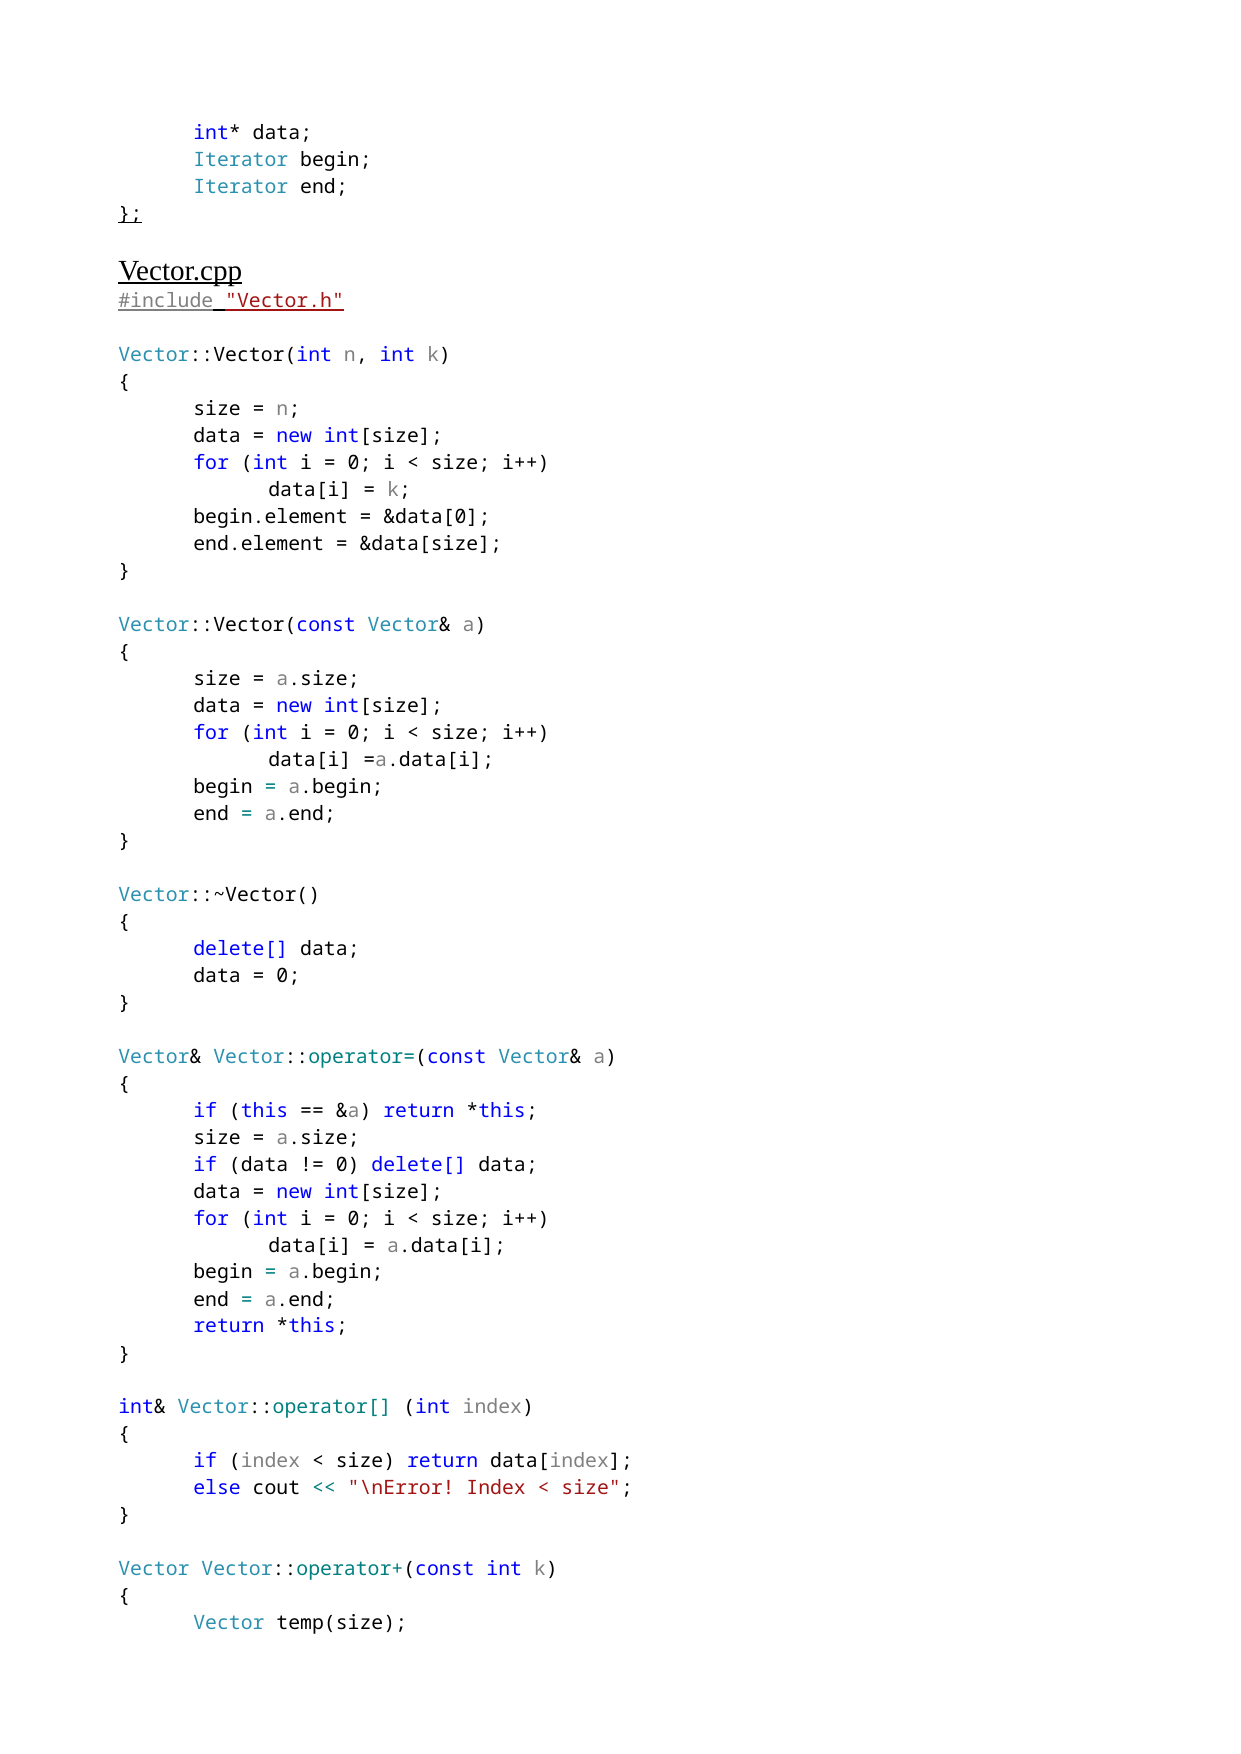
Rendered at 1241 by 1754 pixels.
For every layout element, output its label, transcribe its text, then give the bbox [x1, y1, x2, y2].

text } [118, 826, 1122, 853]
text { [118, 637, 1122, 664]
text if (data != 0) delete[] data; [118, 1150, 1122, 1177]
text for (int i = 0; i < size; i++) [118, 448, 1122, 475]
text size = a.size; [118, 664, 1122, 691]
text begin = a.begin; [118, 1258, 1122, 1285]
text } [118, 1501, 1122, 1528]
text Vector.cpp [118, 253, 1122, 287]
text int* data; [118, 118, 1122, 145]
text Vector::Vector(const Vector& a) [118, 610, 1122, 637]
text Vector::Vector(int n, int k) [118, 341, 1122, 367]
text for (int i = 0; i < size; i++) [118, 718, 1122, 745]
text delete[] data; [118, 934, 1122, 961]
text end = a.end; [118, 799, 1122, 826]
text { [118, 1069, 1122, 1096]
text data[i] =a.data[i]; [118, 745, 1122, 772]
text begin = a.begin; [118, 772, 1122, 799]
text { [118, 1582, 1122, 1608]
text Vector Vector::operator+(const int k) [118, 1554, 1122, 1582]
text data = new int[size]; [118, 421, 1122, 448]
text size = n; [118, 394, 1122, 421]
text if (index < size) return data[index]; [118, 1447, 1122, 1474]
text data[i] = k; [118, 475, 1122, 502]
text { [118, 907, 1122, 934]
text end.element = &data[size]; [118, 529, 1122, 556]
text if (this == &a) return *this; [118, 1096, 1122, 1123]
text { [118, 367, 1122, 394]
text Iterator begin; [118, 145, 1122, 172]
text data = new int[size]; [118, 1177, 1122, 1204]
text for (int i = 0; i < size; i++) [118, 1204, 1122, 1231]
text { [118, 1420, 1122, 1447]
text size = a.size; [118, 1123, 1122, 1150]
text }; [118, 199, 1122, 226]
text Iterator end; [118, 172, 1122, 199]
text Vector temp(size); [118, 1608, 1122, 1636]
text else cout << "\nError! Index < size"; [118, 1474, 1122, 1501]
text #include "Vector.h" [118, 287, 1122, 313]
text } [118, 556, 1122, 583]
text data = 0; [118, 961, 1122, 988]
text } [118, 988, 1122, 1015]
text Vector::~Vector() [118, 880, 1122, 907]
text begin.element = &data[0]; [118, 502, 1122, 529]
text int& Vector::operator[] (int index) [118, 1393, 1122, 1420]
text Vector& Vector::operator=(const Vector& a) [118, 1042, 1122, 1069]
text end = a.end; [118, 1285, 1122, 1312]
text data[i] = a.data[i]; [118, 1231, 1122, 1258]
text } [118, 1339, 1122, 1366]
text return *this; [118, 1312, 1122, 1339]
text data = new int[size]; [118, 691, 1122, 718]
